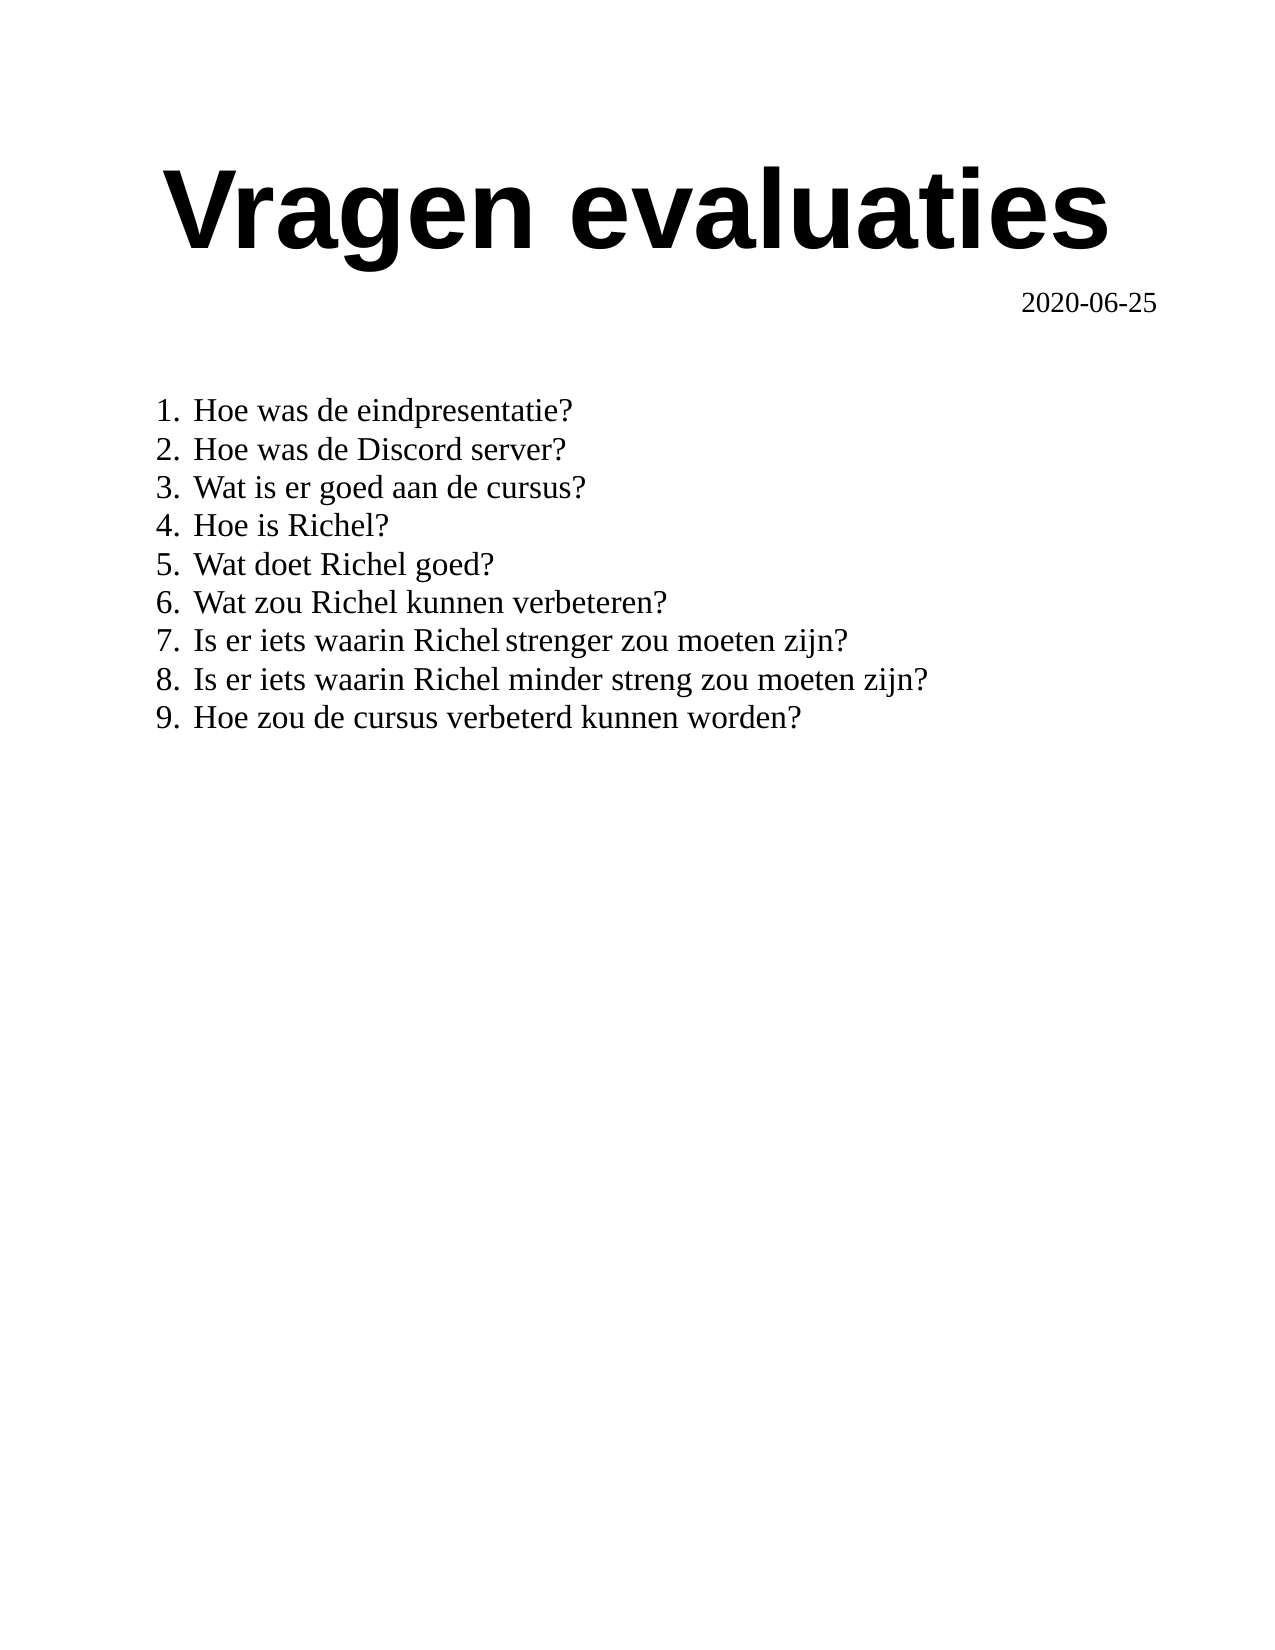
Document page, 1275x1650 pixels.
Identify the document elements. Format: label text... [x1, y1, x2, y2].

title Vragen evaluaties [118, 143, 1157, 272]
list Hoe zou de cursus verbeterd kunnen worden? [156, 697, 1157, 735]
text 2020-06-25 [118, 285, 1157, 318]
list Wat doet Richel goed? [156, 544, 1157, 582]
list Hoe was de eindpresentatie? [156, 390, 1157, 429]
list Is er iets waarin Richel strenger zou moeten zijn? [156, 620, 1157, 659]
list Hoe is Richel? [156, 505, 1157, 544]
list Is er iets waarin Richel minder streng zou moeten zijn? [156, 659, 1157, 697]
list Hoe was de Discord server? [156, 429, 1157, 467]
list Wat is er goed aan de cursus? [156, 467, 1157, 505]
list Wat zou Richel kunnen verbeteren? [156, 582, 1157, 620]
